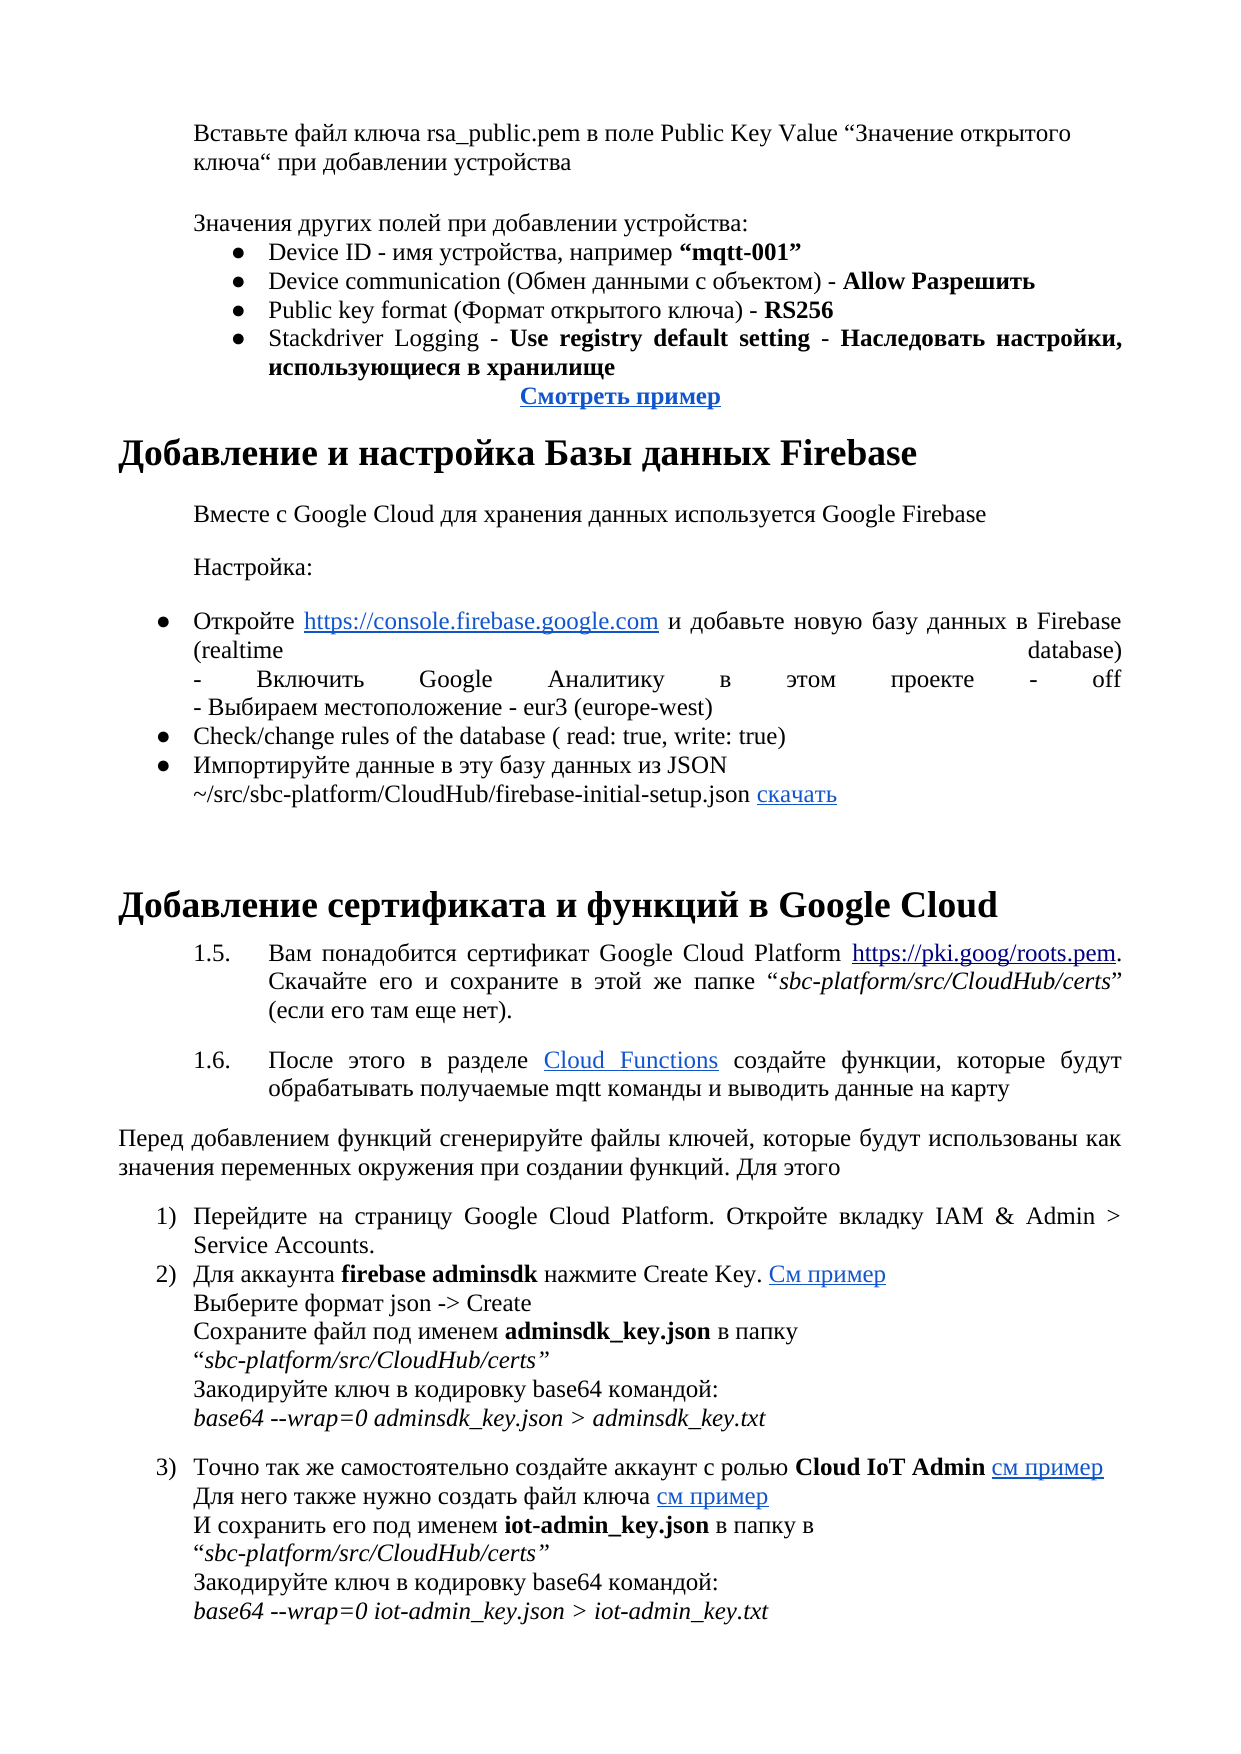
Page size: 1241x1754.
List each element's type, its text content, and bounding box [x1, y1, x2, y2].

list Check/change rules of the database ( read: true, write: true) [156, 721, 1122, 750]
subtitle Вставьте файл ключа rsa_public.pem в поле Public Key Value “Значение открытого ключа“ при добавлении устройства [193, 118, 1122, 176]
subtitle Добавление сертификата и функций в Google Cloud [118, 882, 1122, 925]
text Перед добавлением функций сгенерируйте файлы ключей, которые будут использованы как значения переменных окружения при создании функций. Для этого [118, 1123, 1122, 1181]
list Перейдите на страницу Google Cloud Platform. Откройте вкладку IAM & Admin > Service Accounts. [156, 1201, 1122, 1259]
text Значения других полей при добавлении устройства: [193, 208, 1122, 237]
text Вместе с Google Cloud для хранения данных используется Google Firebase [193, 499, 1122, 527]
text Настройка: [193, 552, 1122, 581]
list Public key format (Формат открытого ключа) - RS256 [231, 295, 1122, 323]
list После этого в разделе Cloud Functions создайте функции, которые будут обрабатывать получаемые mqtt команды и выводить данные на карту [231, 1045, 1122, 1102]
list Device communication (Обмен данными с объектом) - Allow Разрешить [231, 266, 1122, 295]
list Stackdriver Logging - Use registry default setting - Наследовать настройки, использующиеся в хранилище [231, 323, 1122, 381]
list Импортируйте данные в эту базу данных из JSON ~/src/sbc-platform/CloudHub/firebase-initial-setup.json скачать [156, 750, 1122, 807]
list Вам понадобится сертификат Google Cloud Platform https://pki.goog/roots.pem. Cкачайте его и сохраните в этой же папке “sbc-platform/src/CloudHub/certs” (если его там еще нет). [231, 938, 1122, 1024]
subtitle Добавление и настройка Базы данных Firebase [118, 431, 1122, 474]
text Смотреть пример [118, 381, 1122, 410]
list Device ID - имя устройства, например “mqtt-001” [231, 237, 1122, 266]
list Для аккаунта firebase adminsdk нажмите Create Key. См пример Выберите формат json -> Create Сохраните файл под именем adminsdk_key.json в папку “sbc-platform/src/CloudHub/certs” Закодируйте ключ в кодировку base64 командой: base64 --wrap=0 adminsdk_key.json > adminsdk_key.txt [156, 1259, 1122, 1431]
list Точно так же самостоятельно создайте аккаунт с ролью Cloud IoT Admin см пример Для него также нужно создать файл ключа см пример И сохранить его под именем iot-admin_key.json в папку в “sbc-platform/src/CloudHub/certs” Закодируйте ключ в кодировку base64 командой: base64 --wrap=0 iot-admin_key.json > iot-admin_key.txt [156, 1452, 1122, 1625]
list Откройте https://console.firebase.google.com и добавьте новую базу данных в Firebase (realtime database) - Включить Google Аналитику в этом проекте - off - Выбираем местоположение - eur3 (europe-west) [156, 606, 1122, 721]
